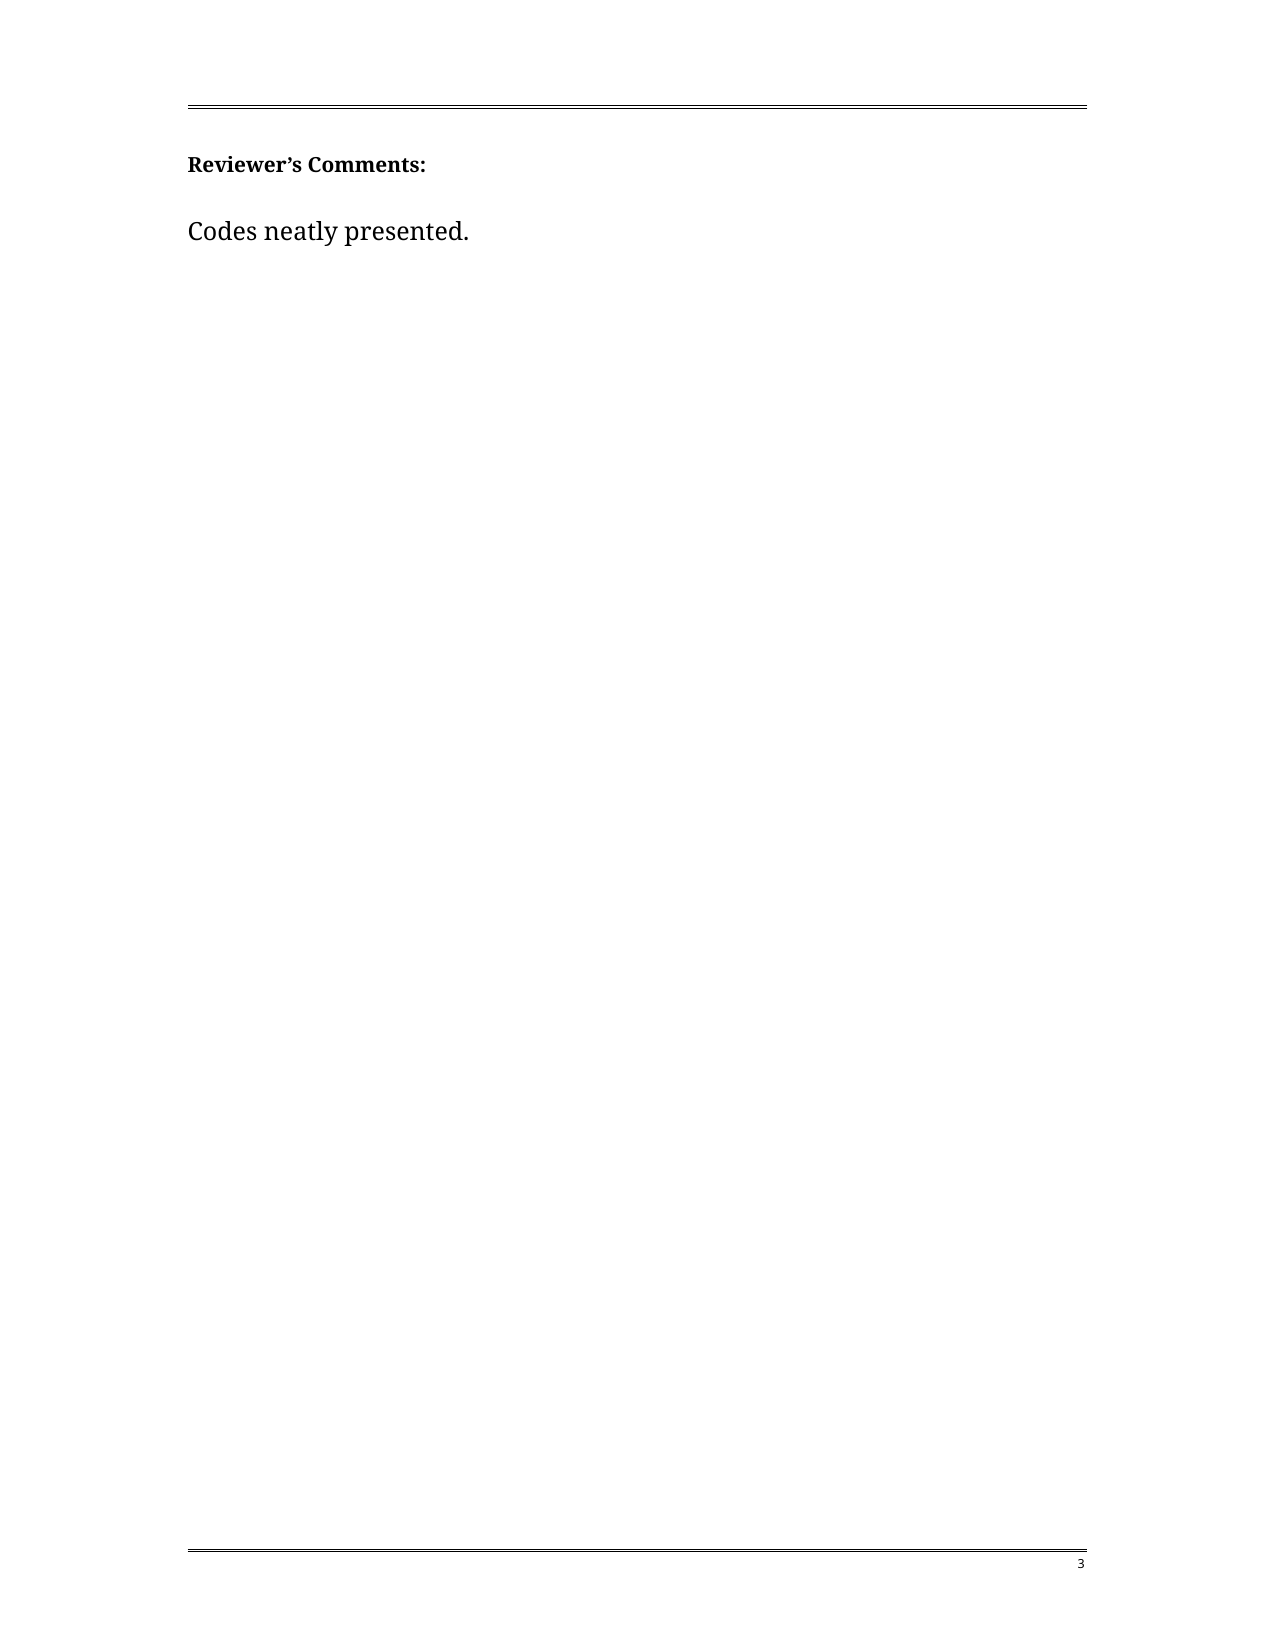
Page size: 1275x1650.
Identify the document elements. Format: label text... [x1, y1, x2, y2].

subtitle Reviewer’s Comments: [187, 150, 1087, 207]
text Codes neatly presented. [187, 213, 1087, 247]
